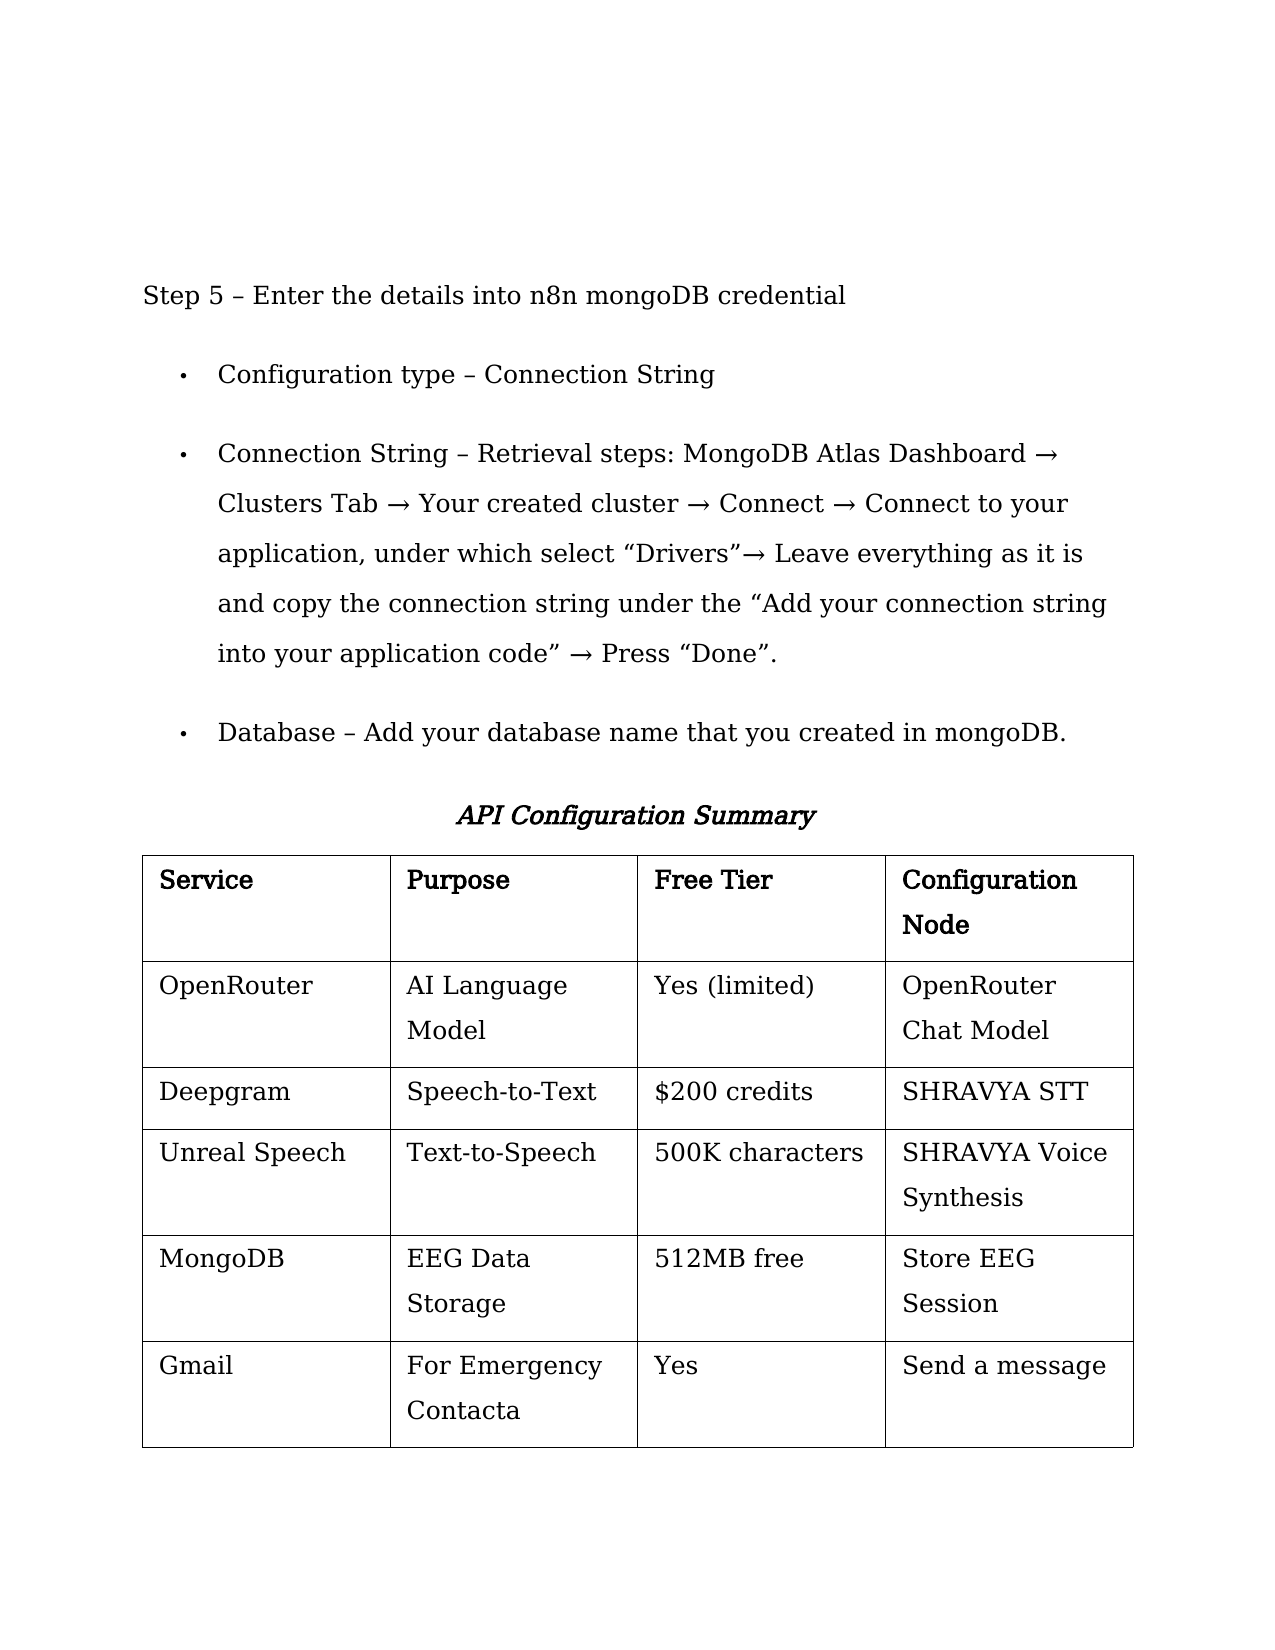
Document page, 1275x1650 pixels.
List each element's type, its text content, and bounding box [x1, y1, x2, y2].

table_cell For Emergency Contacta [391, 1342, 637, 1447]
table_cell $200 credits [638, 1068, 885, 1128]
table_header Purpose [391, 856, 637, 961]
list Connection String – Retrieval steps: MongoDB Atlas Dashboard → Clusters Tab → Your created cluster → Connect → Connect to your application, under which select “Drivers”→ Leave everything as it is and copy the connection string under the “Add your connection string into your application code” → Press “Done”. [180, 438, 1133, 667]
table_cell SHRAVYA Voice Synthesis [886, 1130, 1133, 1234]
table_cell EEG Data Storage [391, 1236, 637, 1341]
text Step 5 – Enter the details into n8n mongoDB credential [142, 279, 1133, 309]
list Configuration type – Connection String [180, 359, 1133, 389]
table_cell Send a message [886, 1342, 1133, 1447]
table_cell Text-to-Speech [391, 1130, 637, 1234]
table_cell OpenRouter [143, 962, 390, 1067]
table_cell Deepgram [143, 1068, 390, 1128]
table_cell AI Language Model [391, 962, 637, 1067]
table_cell 512MB free [638, 1236, 885, 1341]
table_cell MongoDB [143, 1236, 390, 1341]
list Database – Add your database name that you created in mongoDB. [180, 716, 1133, 746]
table_header Free Tier [638, 856, 885, 961]
table_cell Unreal Speech [143, 1130, 390, 1234]
table_header Configuration Node [886, 856, 1133, 961]
table_cell 500K characters [638, 1130, 885, 1234]
table_cell Store EEG Session [886, 1236, 1133, 1341]
table_cell Speech-to-Text [391, 1068, 637, 1128]
text API Configuration Summary [139, 799, 1133, 829]
table_cell Yes (limited) [638, 962, 885, 1067]
table_cell SHRAVYA STT [886, 1068, 1133, 1128]
table_header Service [143, 856, 390, 961]
table_cell Yes [638, 1342, 885, 1447]
table_cell OpenRouter Chat Model [886, 962, 1133, 1067]
table_cell Gmail [143, 1342, 390, 1447]
